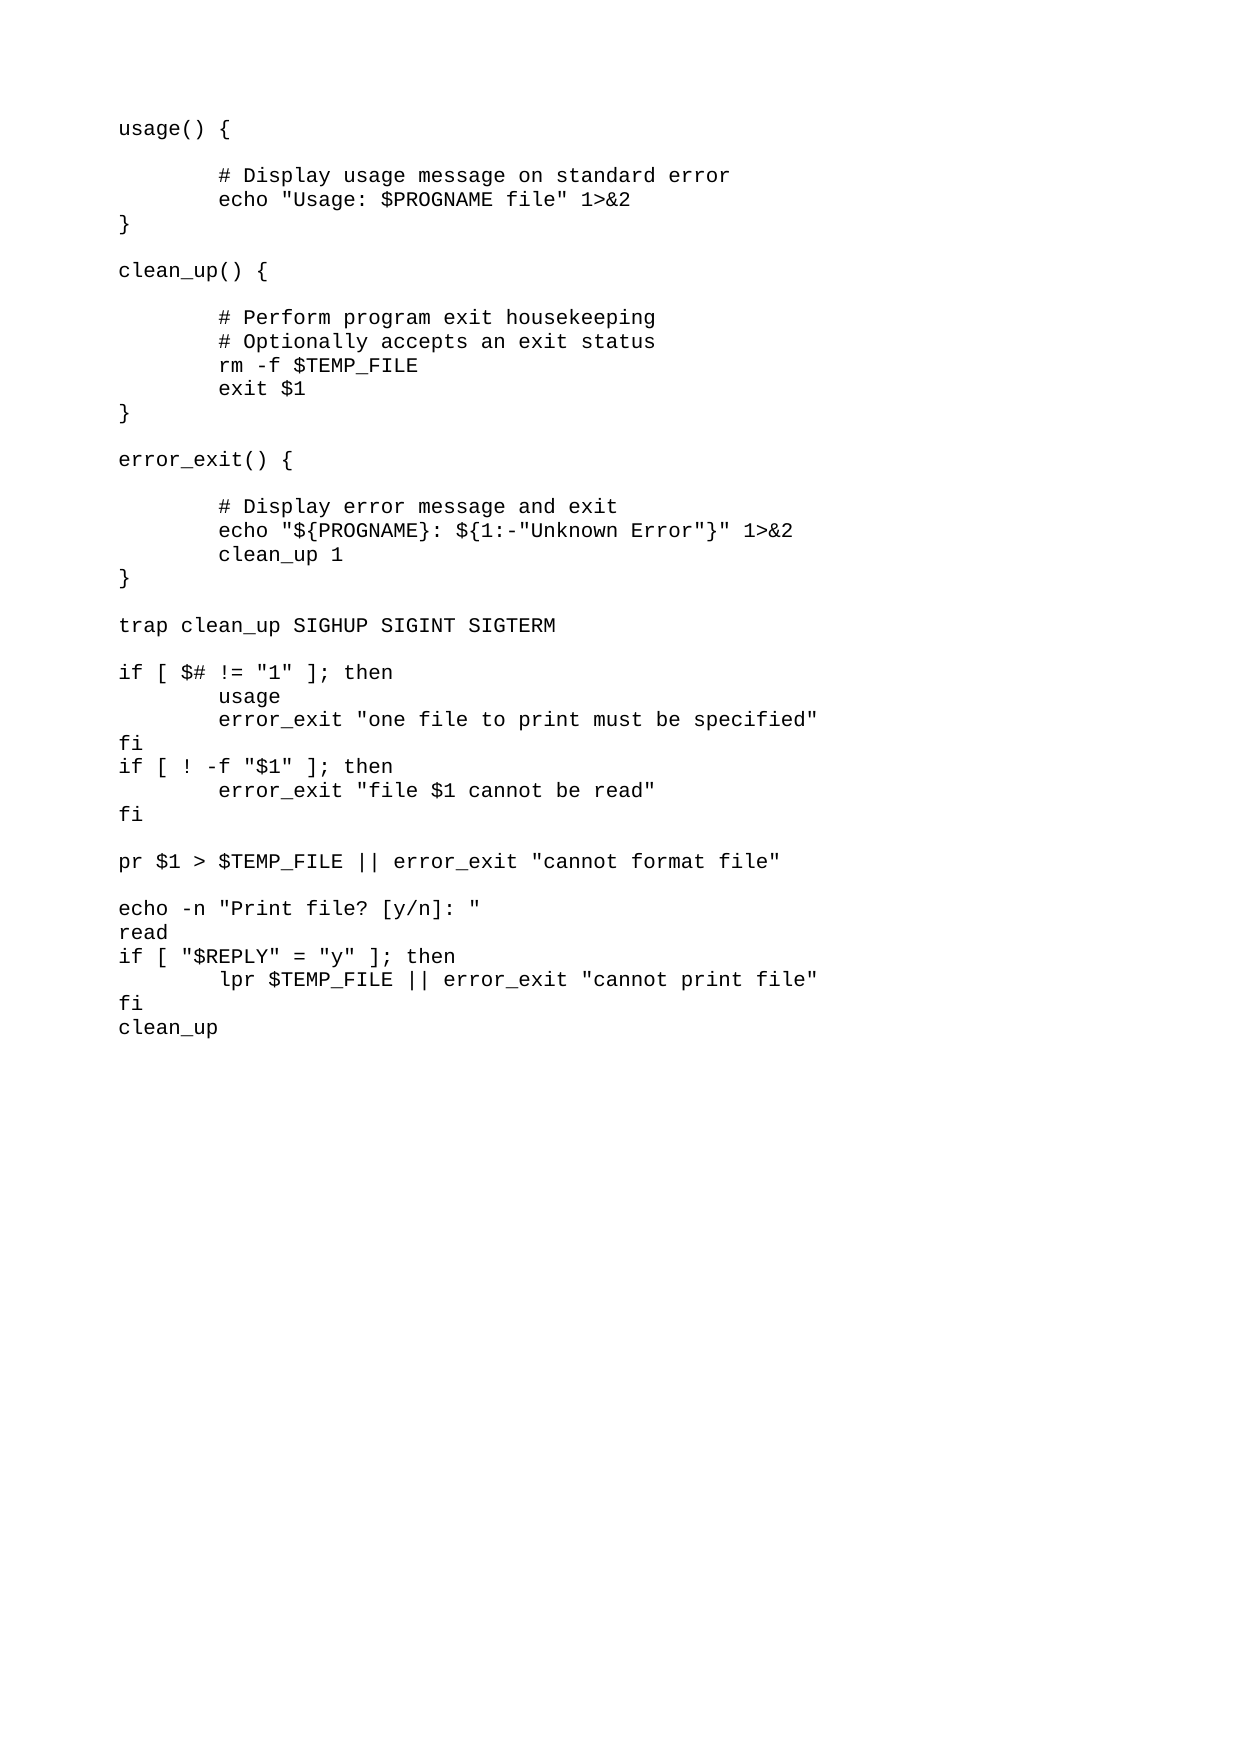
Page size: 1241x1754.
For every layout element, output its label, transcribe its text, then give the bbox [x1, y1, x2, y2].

text echo "Usage: $PROGNAME file" 1>&2 [118, 189, 1122, 213]
text usage [118, 686, 1122, 709]
text pr $1 > $TEMP_FILE || error_exit "cannot format file" [118, 851, 1122, 875]
text # Perform program exit housekeeping [118, 307, 1122, 331]
text rm -f $TEMP_FILE [118, 354, 1122, 378]
text fi [118, 804, 1122, 827]
text if [ $# != "1" ]; then [118, 662, 1122, 686]
text error_exit() { [118, 449, 1122, 473]
text fi [118, 993, 1122, 1017]
text trap clean_up SIGHUP SIGINT SIGTERM [118, 615, 1122, 638]
text read [118, 922, 1122, 946]
text } [118, 402, 1122, 426]
text clean_up [118, 1017, 1122, 1040]
text if [ "$REPLY" = "y" ]; then [118, 946, 1122, 969]
text fi [118, 733, 1122, 757]
text lpr $TEMP_FILE || error_exit "cannot print file" [118, 969, 1122, 993]
text # Display usage message on standard error [118, 165, 1122, 189]
text usage() { [118, 118, 1122, 142]
text echo -n "Print file? [y/n]: " [118, 898, 1122, 922]
text error_exit "one file to print must be specified" [118, 709, 1122, 733]
text error_exit "file $1 cannot be read" [118, 780, 1122, 804]
text exit $1 [118, 378, 1122, 402]
text } [118, 567, 1122, 591]
text # Optionally accepts an exit status [118, 331, 1122, 354]
text clean_up() { [118, 260, 1122, 284]
text # Display error message and exit [118, 496, 1122, 520]
text clean_up 1 [118, 544, 1122, 567]
text echo "${PROGNAME}: ${1:-"Unknown Error"}" 1>&2 [118, 520, 1122, 544]
text if [ ! -f "$1" ]; then [118, 757, 1122, 780]
text } [118, 213, 1122, 236]
